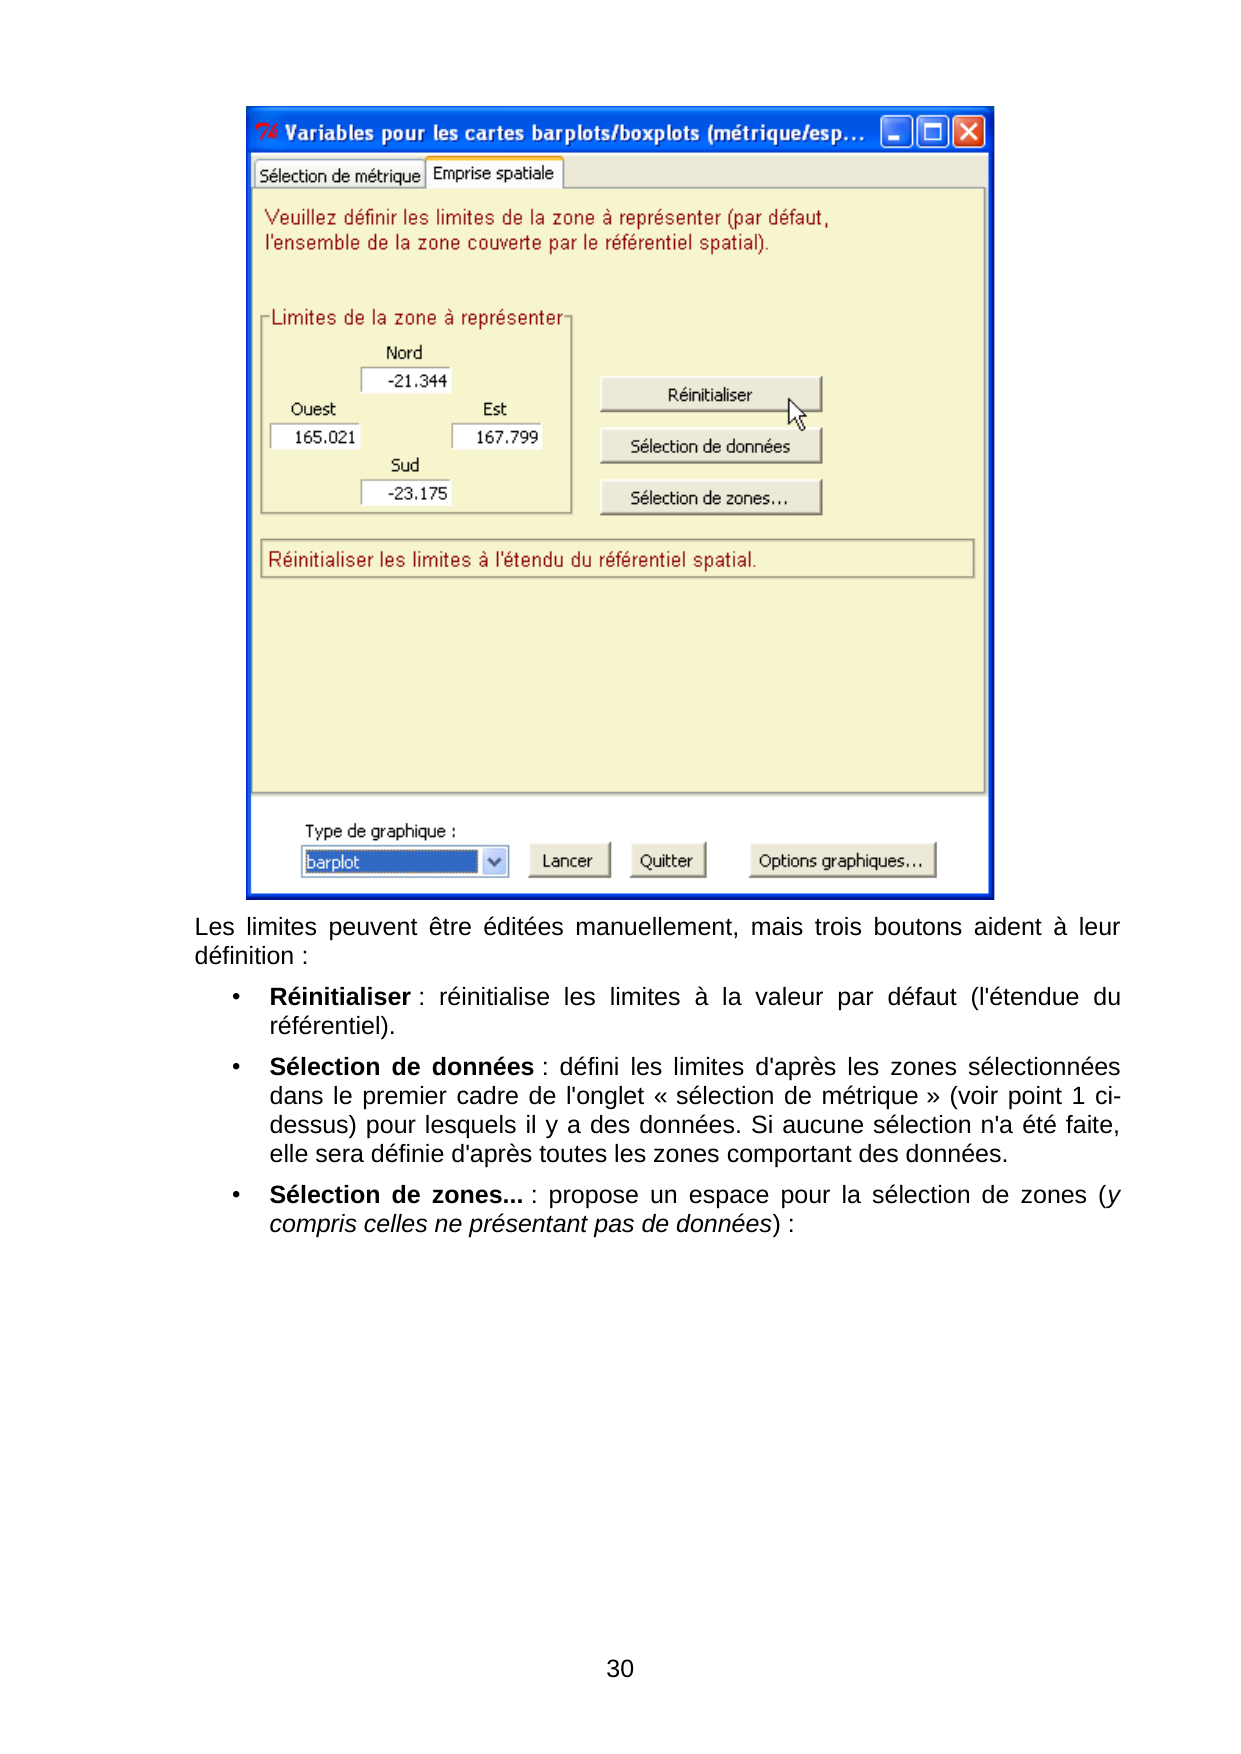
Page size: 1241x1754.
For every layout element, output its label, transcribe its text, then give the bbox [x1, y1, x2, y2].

list Sélection de données : défini les limites d'après les zones sélectionnées dans le premier cadre de l'onglet « sélection de métrique » (voir point 1 ci-dessus) pour lesquels il y a des données. Si aucune sélection n'a été faite, elle sera définie d'après toutes les zones comportant des données. [232, 1052, 1122, 1167]
text Les limites peuvent être éditées manuellement, mais trois boutons aident à leur définition : [194, 912, 1122, 970]
picture [246, 106, 995, 900]
list Sélection de zones... : propose un espace pour la sélection de zones (y compris celles ne présentant pas de données) : [232, 1180, 1122, 1237]
list Réinitialiser : réinitialise les limites à la valeur par défaut (l'étendue du référentiel). [232, 982, 1122, 1040]
